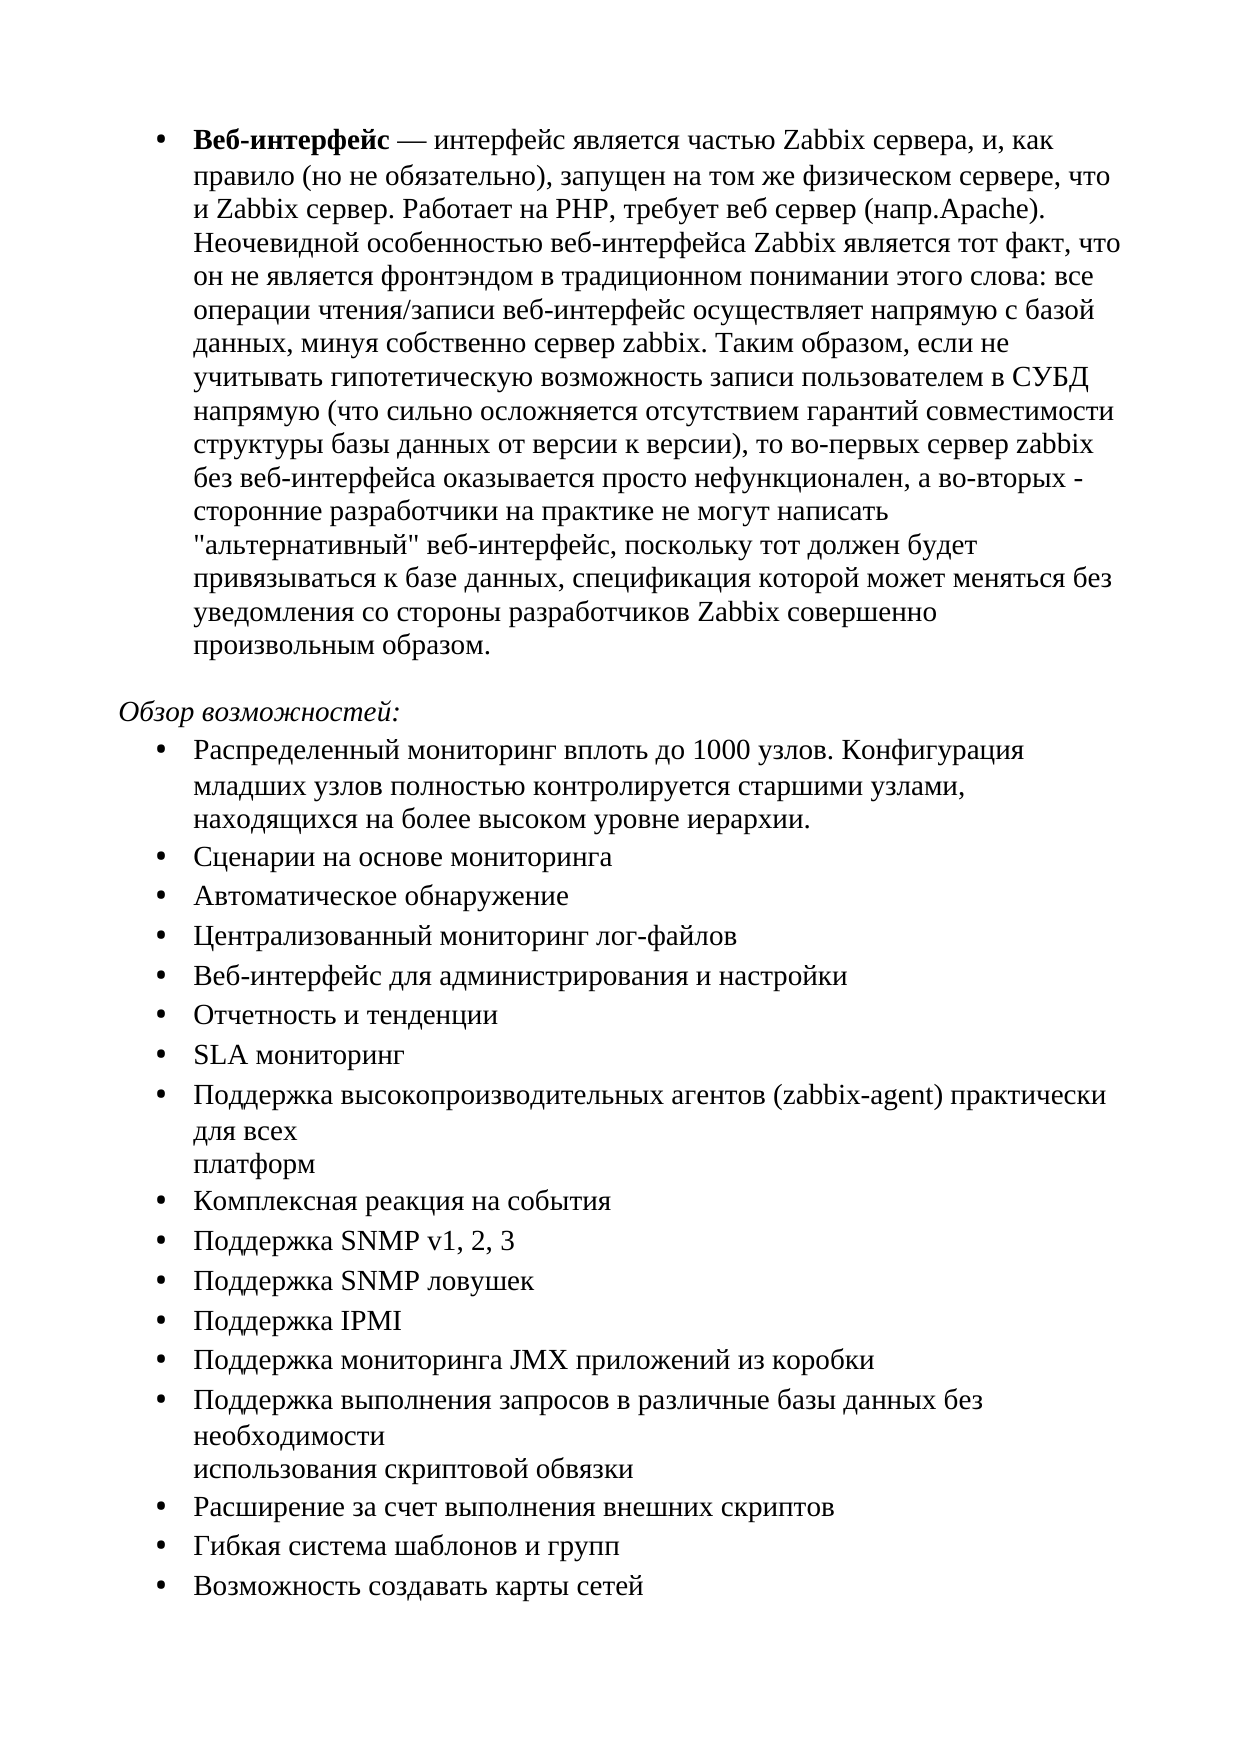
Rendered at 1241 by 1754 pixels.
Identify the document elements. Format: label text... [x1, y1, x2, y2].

list Распределенный мониторинг вплоть до 1000 узлов. Конфигурация младших узлов полностью контролируется старшими узлами, находящихся на более высоком уровне иерархии. [156, 728, 1122, 835]
list Поддержка SNMP v1, 2, 3 [156, 1219, 1122, 1259]
list Поддержка мониторинга JMX приложений из коробки [156, 1338, 1122, 1378]
list Поддержка SNMP ловушек [156, 1259, 1122, 1299]
list Гибкая система шаблонов и групп [156, 1524, 1122, 1564]
list Поддержка IPMI [156, 1299, 1122, 1338]
list Централизованный мониторинг лог-файлов [156, 914, 1122, 954]
list Поддержка выполнения запросов в различные базы данных без необходимости использования скриптовой обвязки [156, 1378, 1122, 1485]
list Расширение за счет выполнения внешних скриптов [156, 1485, 1122, 1524]
list Сценарии на основе мониторинга [156, 835, 1122, 874]
list Поддержка высокопроизводительных агентов (zabbix-agent) практически для всех платформ [156, 1073, 1122, 1180]
list Автоматическое обнаружение [156, 874, 1122, 914]
list Веб-интерфейс для администрирования и настройки [156, 954, 1122, 993]
text Обзор возможностей: [118, 694, 1122, 728]
list Комплексная реакция на события [156, 1180, 1122, 1219]
list SLA мониторинг [156, 1033, 1122, 1073]
list Отчетность и тенденции [156, 993, 1122, 1033]
list Веб-интерфейс — интерфейс является частью Zabbix сервера, и, как правило (но не обязательно), запущен на том же физическом сервере, что и Zabbix сервер. Работает на PHP, требует веб сервер (напр.Apache). Неочевидной особенностью веб-интерфейса Zabbix является тот факт, что он не является фронтэндом в традиционном понимании этого слова: все операции чтения/записи веб-интерфейс осуществляет напрямую с базой данных, минуя собственно сервер zabbix. Таким образом, если не учитывать гипотетическую возможность записи пользователем в СУБД напрямую (что сильно осложняется отсутствием гарантий совместимости структуры базы данных от версии к версии), то во-первых сервер zabbix без веб-интерфейса оказывается просто нефункционален, а во-вторых - сторонние разработчики на практике не могут написать "альтернативный" веб-интерфейс, поскольку тот должен будет привязываться к базе данных, спецификация которой может меняться без уведомления со стороны разработчиков Zabbix совершенно произвольным образом. [156, 118, 1122, 661]
list Возможность создавать карты сетей [156, 1564, 1122, 1604]
